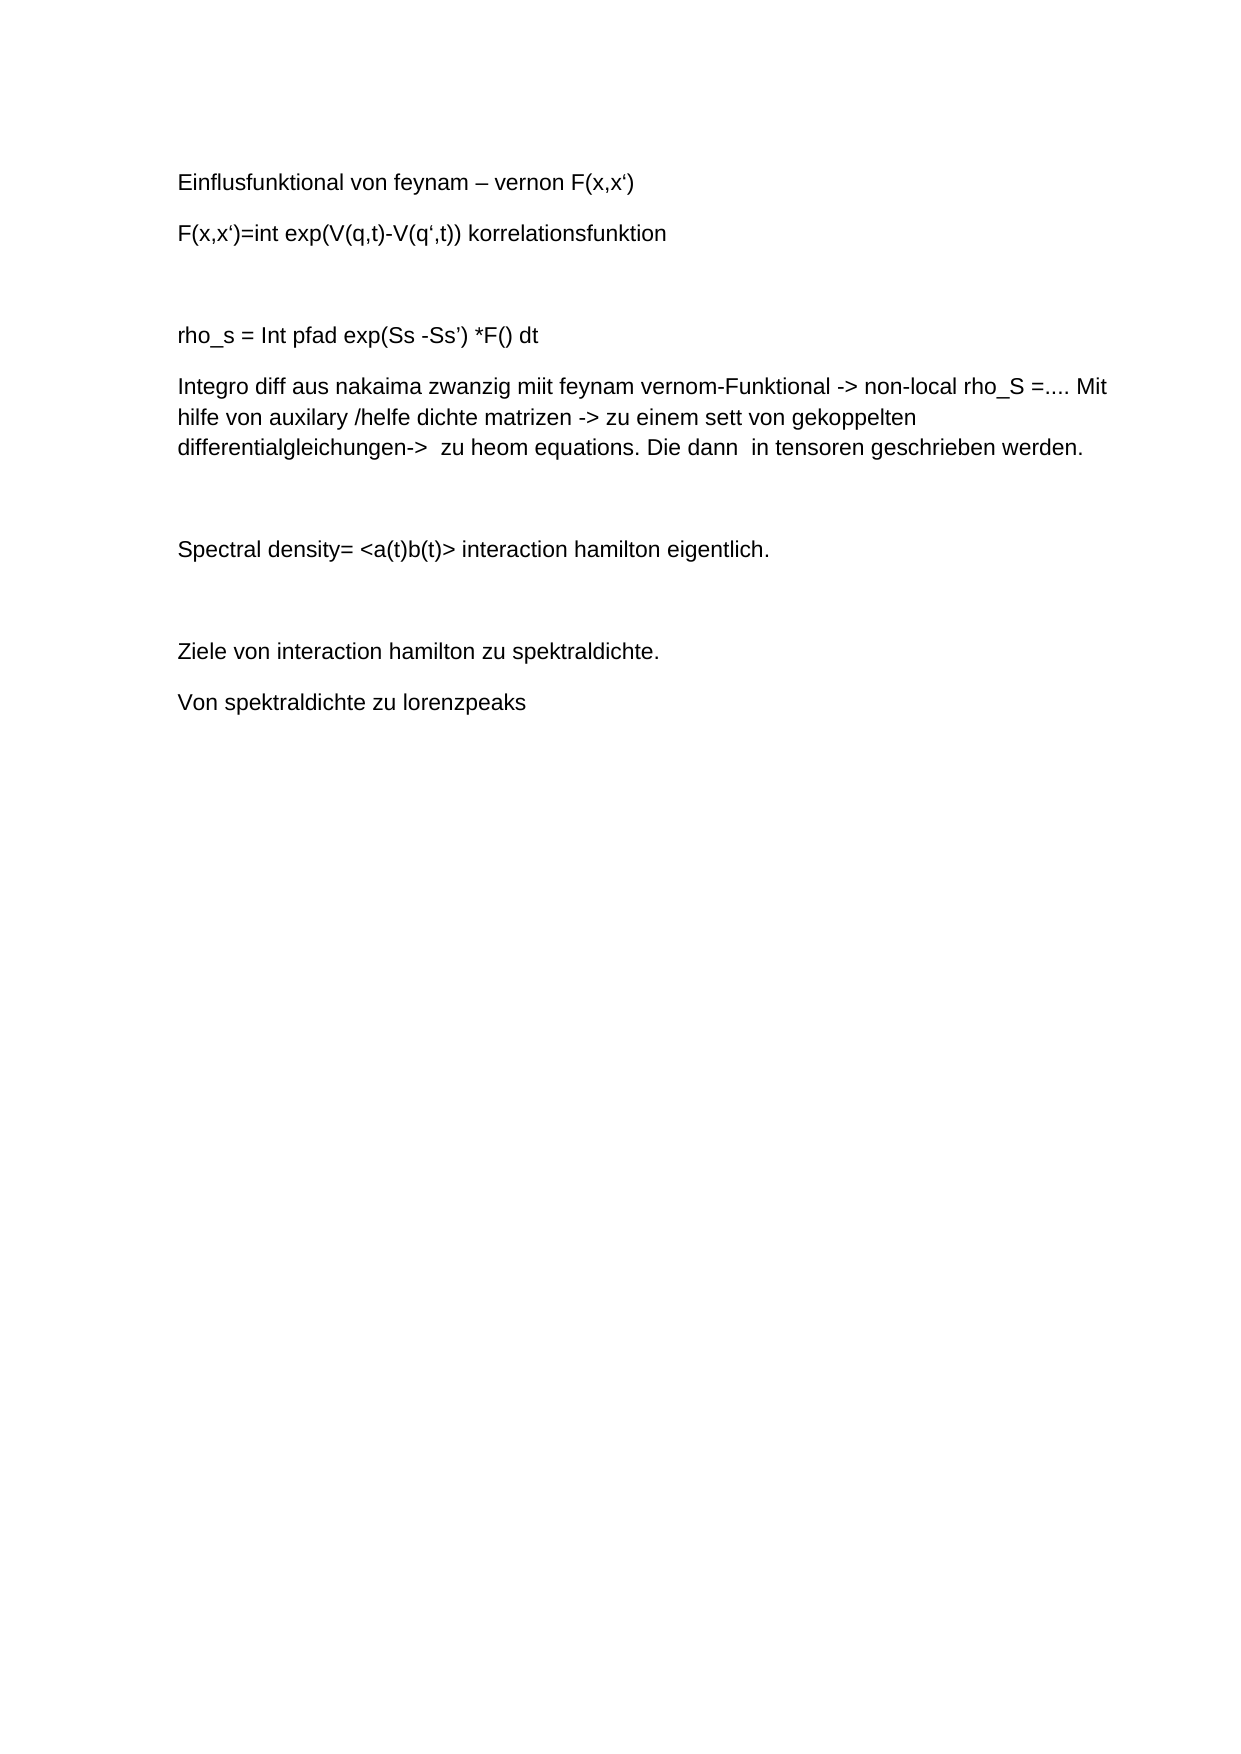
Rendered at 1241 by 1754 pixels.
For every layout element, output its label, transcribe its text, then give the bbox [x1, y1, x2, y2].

text rho_s = Int pfad exp(Ss -Ss’) *F() dt [177, 322, 1152, 349]
text Von spektraldichte zu lorenzpeaks [177, 689, 1152, 715]
text Einflusfunktional von feynam – vernon F(x,x‘) [177, 169, 1152, 196]
text F(x,x‘)=int exp(V(q,t)-V(q‘,t)) korrelationsfunktion [177, 220, 1152, 247]
text Integro diff aus nakaima zwanzig miit feynam vernom-Funktional -> non-local rho_S =.... Mit hilfe von auxilary /helfe dichte matrizen -> zu einem sett von gekoppelten differentialgleichungen-> zu heom equations. Die dann in tensoren geschrieben werden. [177, 373, 1152, 460]
text Spectral density= <a(t)b(t)> interaction hamilton eigentlich. [177, 536, 1152, 562]
text Ziele von interaction hamilton zu spektraldichte. [177, 638, 1152, 664]
